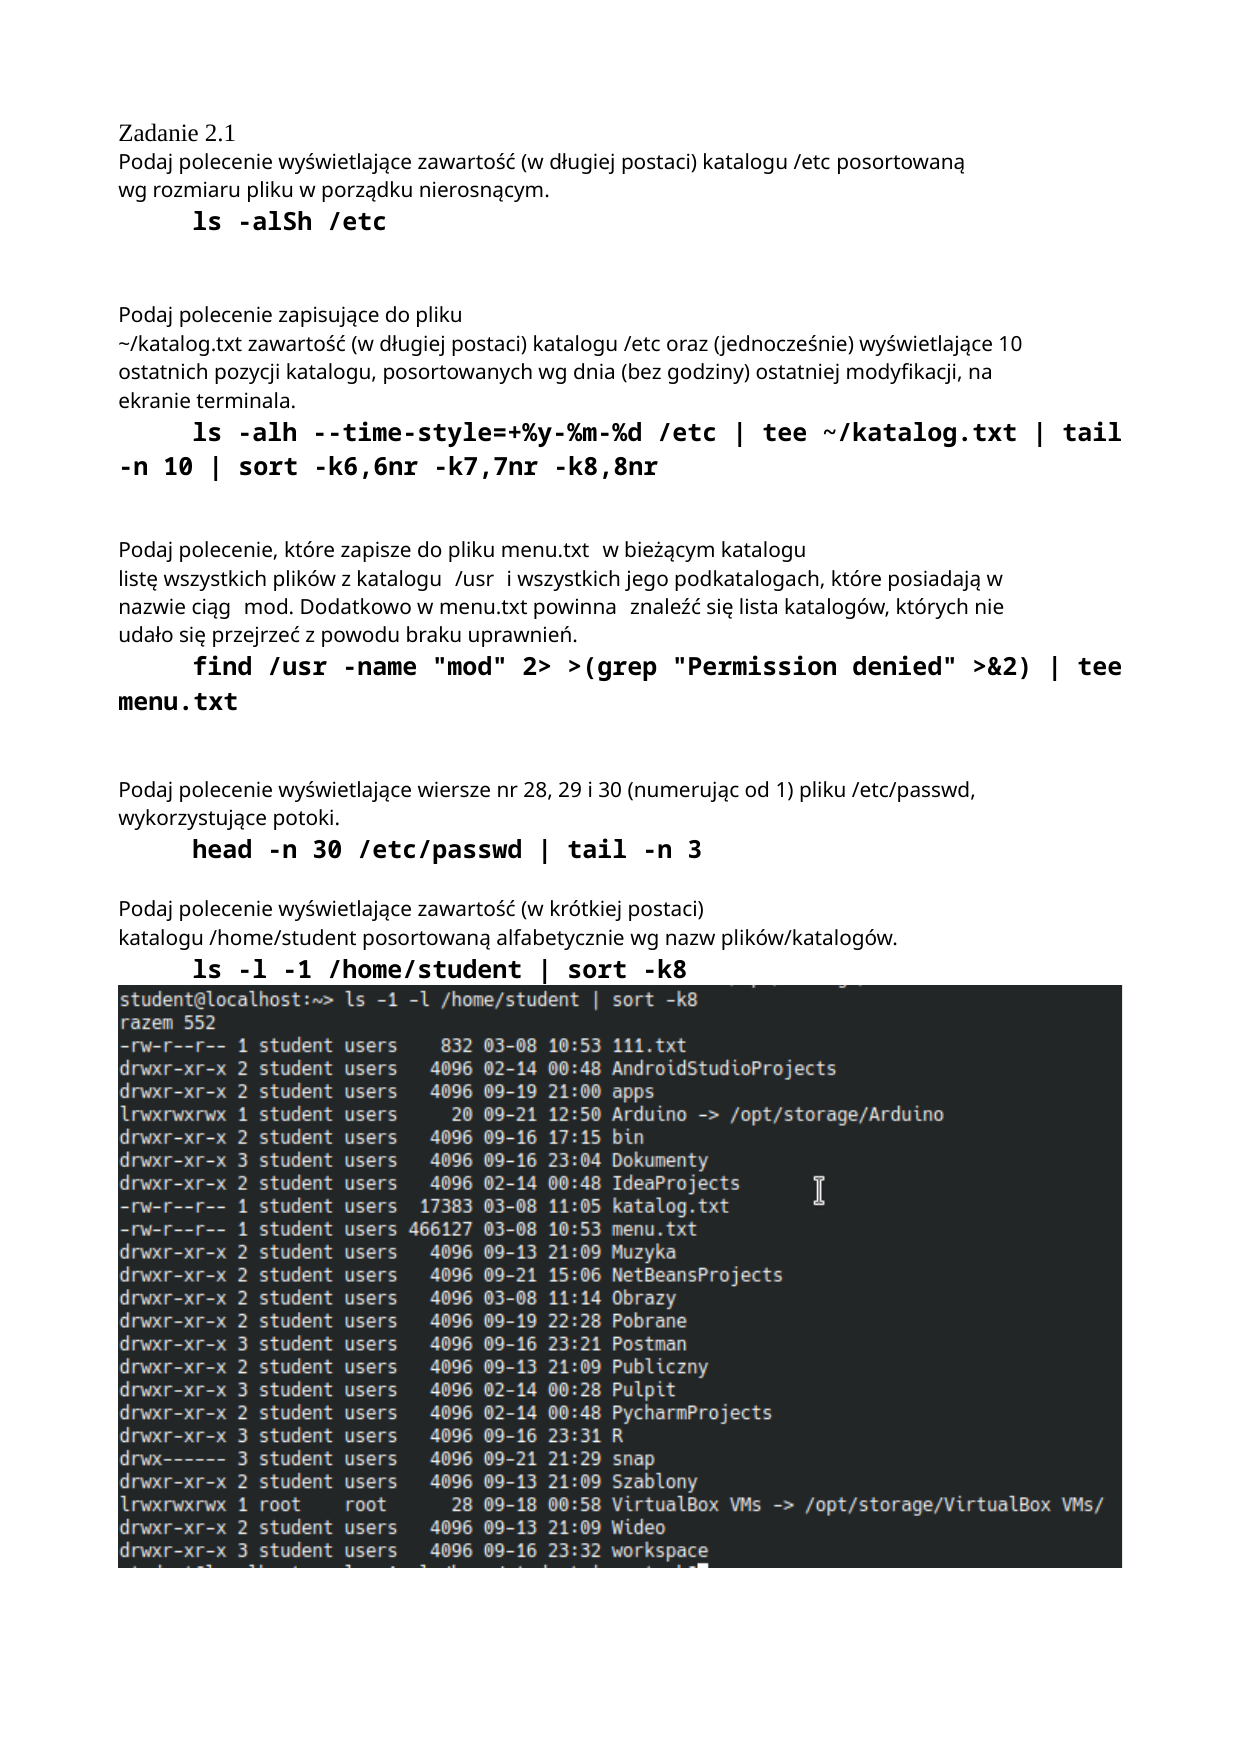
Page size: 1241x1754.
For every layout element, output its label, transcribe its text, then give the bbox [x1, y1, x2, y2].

picture [118, 985, 1123, 1568]
text Podaj polecenie zapisujące do pliku ~/katalog.txt zawartość (w długiej postaci) katalogu /etc oraz (jednocześnie) wyświetlające 10 ostatnich pozycji katalogu, posortowanych wg dnia (bez godziny) ostatniej modyfikacji, na ekranie terminala. [118, 267, 1122, 414]
text Zadanie 2.1 [118, 118, 1122, 147]
text find /usr -name "mod" 2> >(grep "Permission denied" >&2) | tee menu.txt [118, 649, 1122, 746]
text ls -l -1 /home/student | sort -k8 [118, 951, 1122, 985]
text Podaj polecenie, które zapisze do pliku menu.txt w bieżącym katalogu listę wszystkich plików z katalogu /usr i wszystkich jego podkatalogach, które posiadają w nazwie ciąg mod. Dodatkowo w menu.txt powinna znaleźć się lista katalogów, których nie udało się przejrzeć z powodu braku uprawnień. [118, 535, 1122, 649]
text ls -alh --time-style=+%y-%m-%d /etc | tee ~/katalog.txt | tail -n 10 | sort -k6,6nr -k7,7nr -k8,8nr [118, 414, 1122, 511]
text head -n 30 /etc/passwd | tail -n 3 [118, 832, 1122, 866]
text [118, 1568, 1122, 1636]
text Podaj polecenie wyświetlające zawartość (w krótkiej postaci) katalogu /home/student posortowaną alfabetycznie wg nazw plików/katalogów. [118, 894, 1122, 951]
text ls -alSh /etc [118, 204, 1122, 267]
text Podaj polecenie wyświetlające wiersze nr 28, 29 i 30 (numerując od 1) pliku /etc/passwd, wykorzystujące potoki. [118, 775, 1122, 832]
text Podaj polecenie wyświetlające zawartość (w długiej postaci) katalogu /etc posortowaną wg rozmiaru pliku w porządku nierosnącym. [118, 147, 1122, 204]
